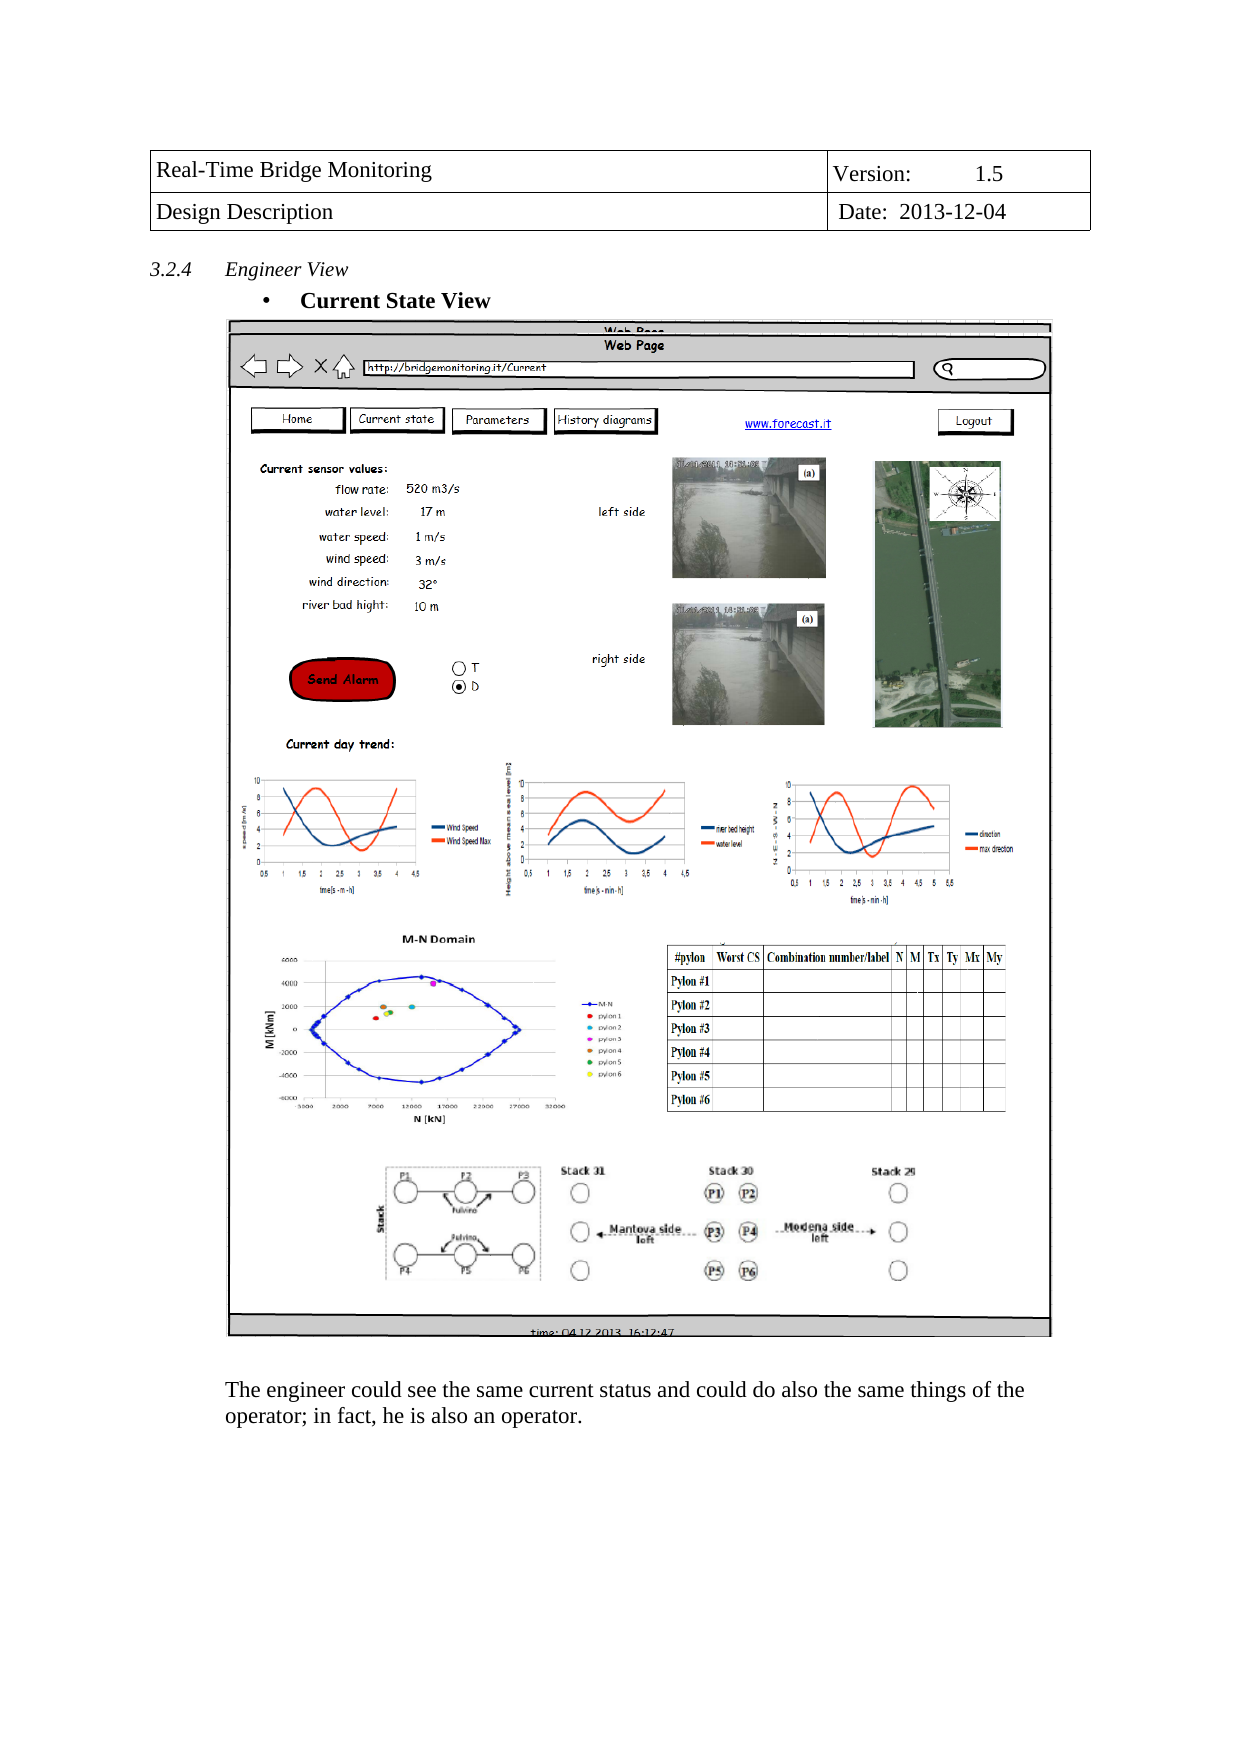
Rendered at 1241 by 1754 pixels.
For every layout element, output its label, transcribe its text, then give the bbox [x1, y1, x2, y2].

list Current State View [262, 288, 1090, 314]
subtitle Engineer View [150, 256, 1090, 281]
text The engineer could see the same current status and could do also the same things of the operator; in fact, he is also an operator. [225, 1376, 1090, 1428]
